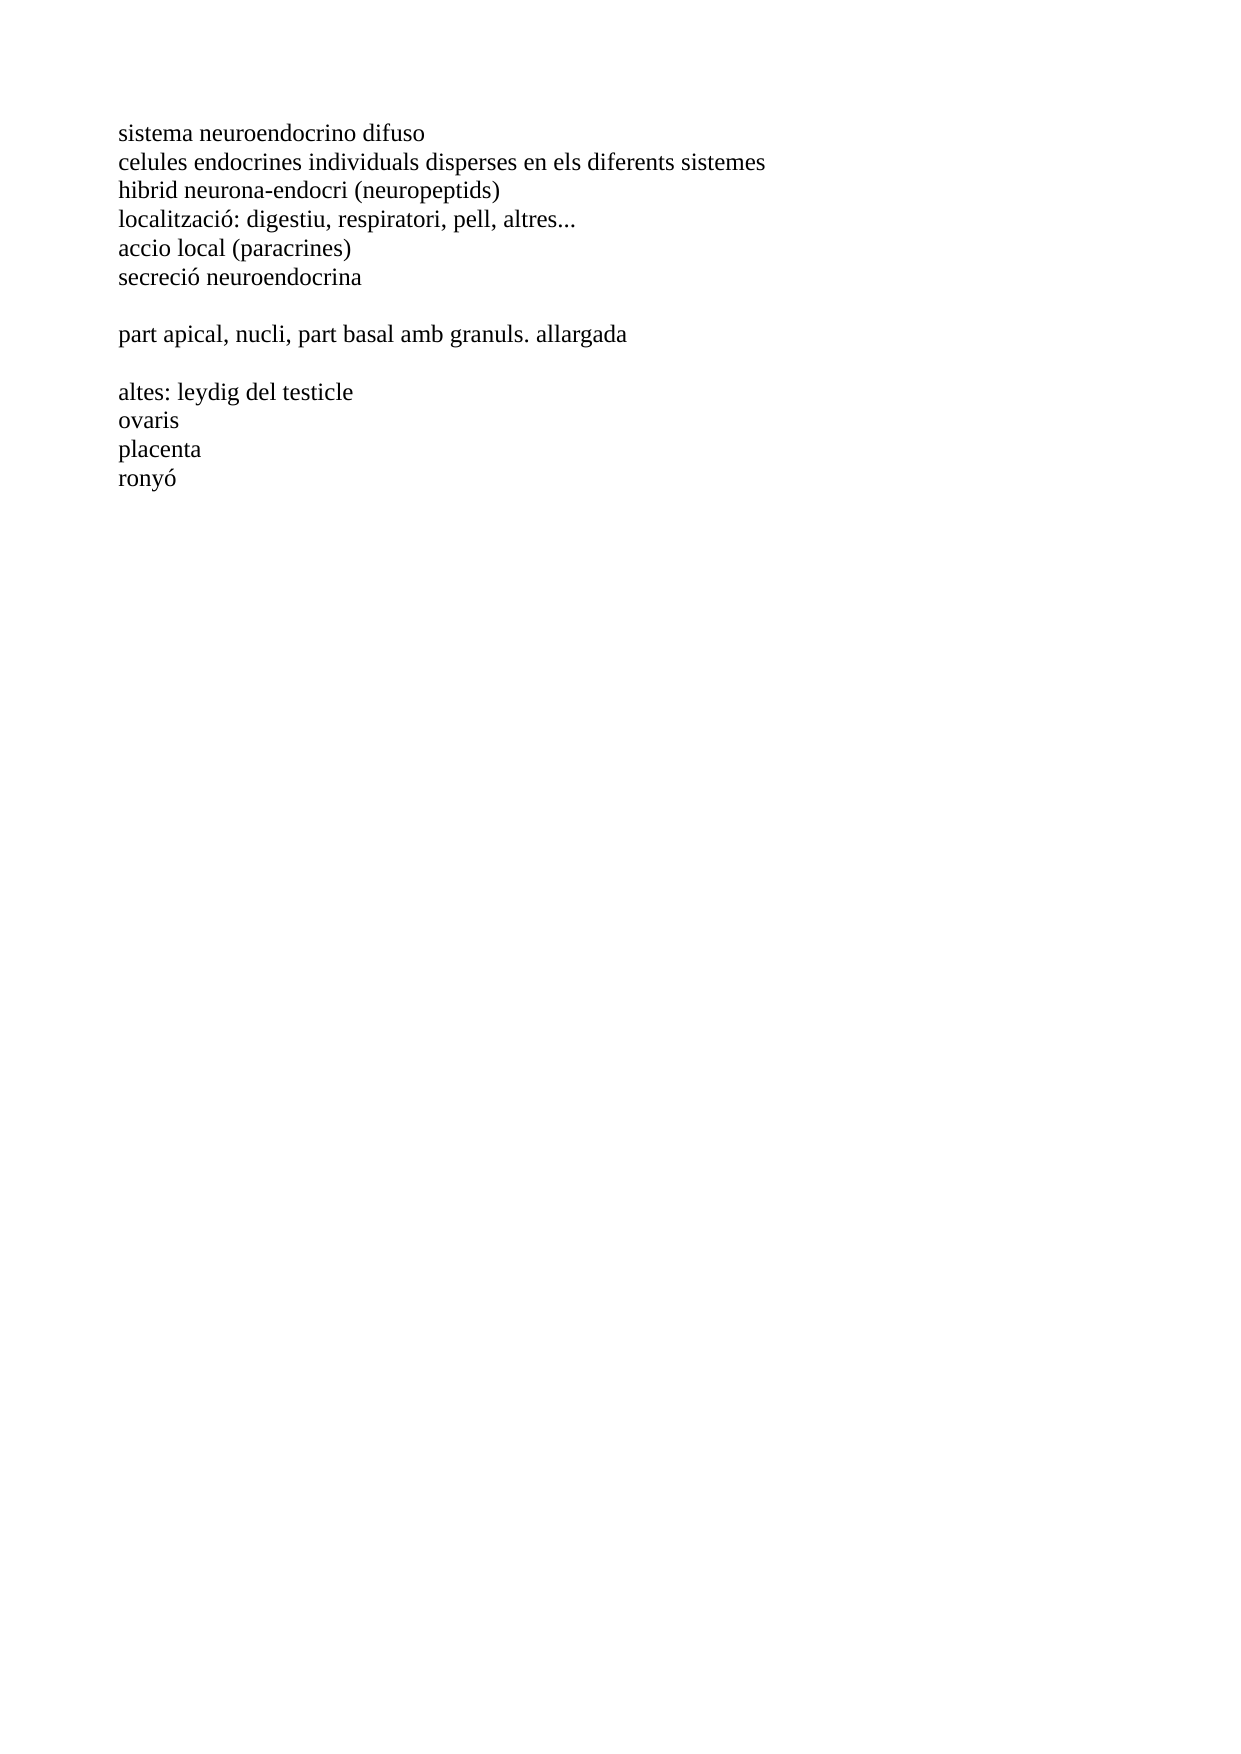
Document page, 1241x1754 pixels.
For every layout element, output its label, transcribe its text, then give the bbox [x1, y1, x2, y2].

text sistema neuroendocrino difuso [118, 118, 1122, 147]
text ovaris [118, 406, 1122, 434]
text accio local (paracrines) [118, 233, 1122, 262]
text celules endocrines individuals disperses en els diferents sistemes [118, 147, 1122, 176]
text ronyó [118, 463, 1122, 492]
text localització: digestiu, respiratori, pell, altres... [118, 204, 1122, 233]
text placenta [118, 434, 1122, 463]
text hibrid neurona-endocri (neuropeptids) [118, 176, 1122, 204]
text altes: leydig del testicle [118, 377, 1122, 406]
text part apical, nucli, part basal amb granuls. allargada [118, 319, 1122, 348]
text secreció neuroendocrina [118, 262, 1122, 291]
